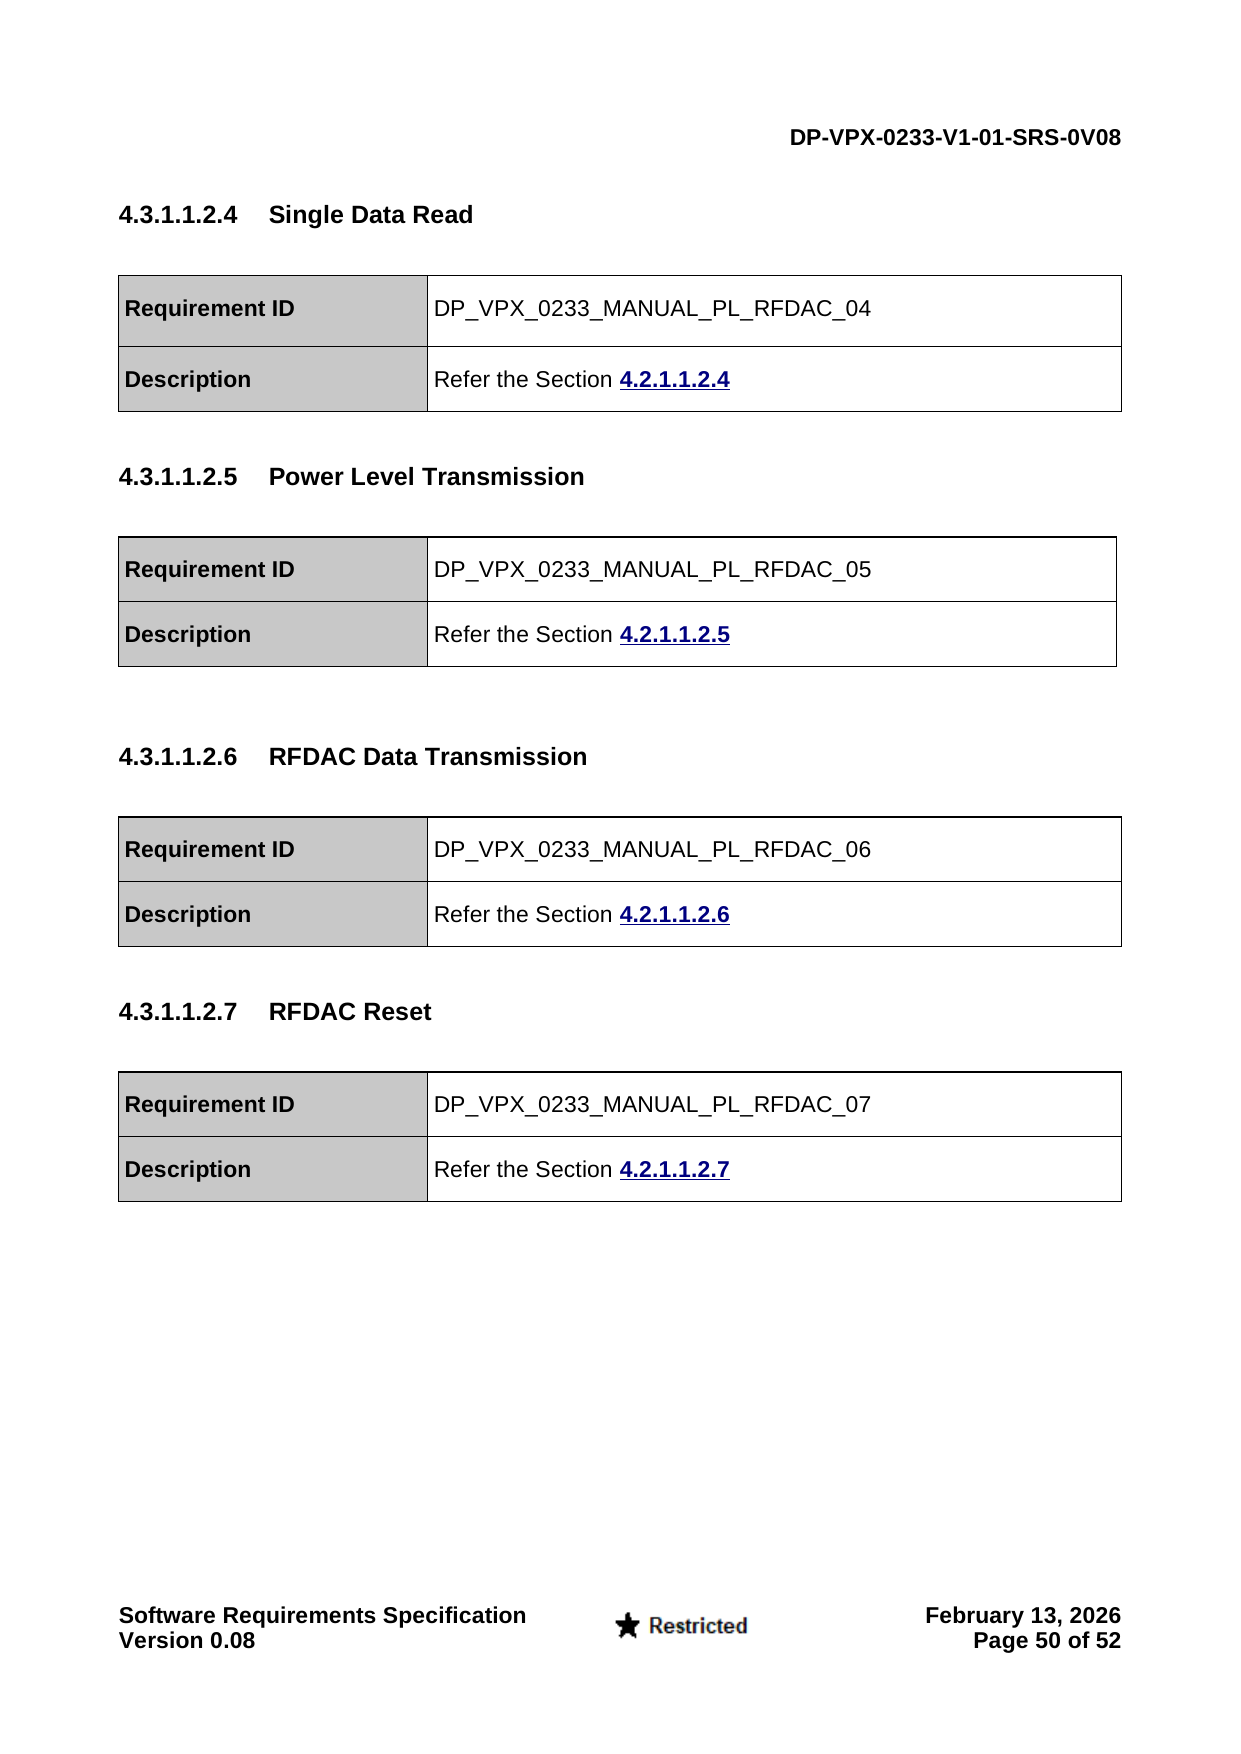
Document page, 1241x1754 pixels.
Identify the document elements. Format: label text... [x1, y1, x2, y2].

table_cell Description [119, 882, 427, 946]
subtitle Power Level Transmission [118, 462, 1122, 491]
table_cell Description [119, 602, 427, 666]
table_cell Description [119, 347, 427, 411]
table_header Requirement ID [119, 1073, 427, 1136]
table_header DP_VPX_0233_MANUAL_PL_RFDAC_07 [428, 1073, 1121, 1136]
table_header Requirement ID [119, 276, 427, 346]
subtitle Single Data Read [118, 200, 1122, 229]
table_cell Refer the Section 4.2.1.1.2.4 [428, 347, 1121, 411]
table_cell Refer the Section 4.2.1.1.2.5 [428, 602, 1116, 666]
table_header DP_VPX_0233_MANUAL_PL_RFDAC_05 [428, 538, 1116, 601]
table_cell Description [119, 1137, 427, 1201]
table_header DP_VPX_0233_MANUAL_PL_RFDAC_06 [428, 818, 1121, 881]
subtitle RFDAC Reset [118, 997, 1122, 1026]
table_cell Refer the Section 4.2.1.1.2.7 [428, 1137, 1121, 1201]
subtitle RFDAC Data Transmission [118, 742, 1122, 771]
table_cell Refer the Section 4.2.1.1.2.6 [428, 882, 1121, 946]
table_header DP_VPX_0233_MANUAL_PL_RFDAC_04 [428, 276, 1121, 346]
table_header Requirement ID [119, 538, 427, 601]
picture [605, 1603, 761, 1648]
table_header Requirement ID [119, 818, 427, 881]
